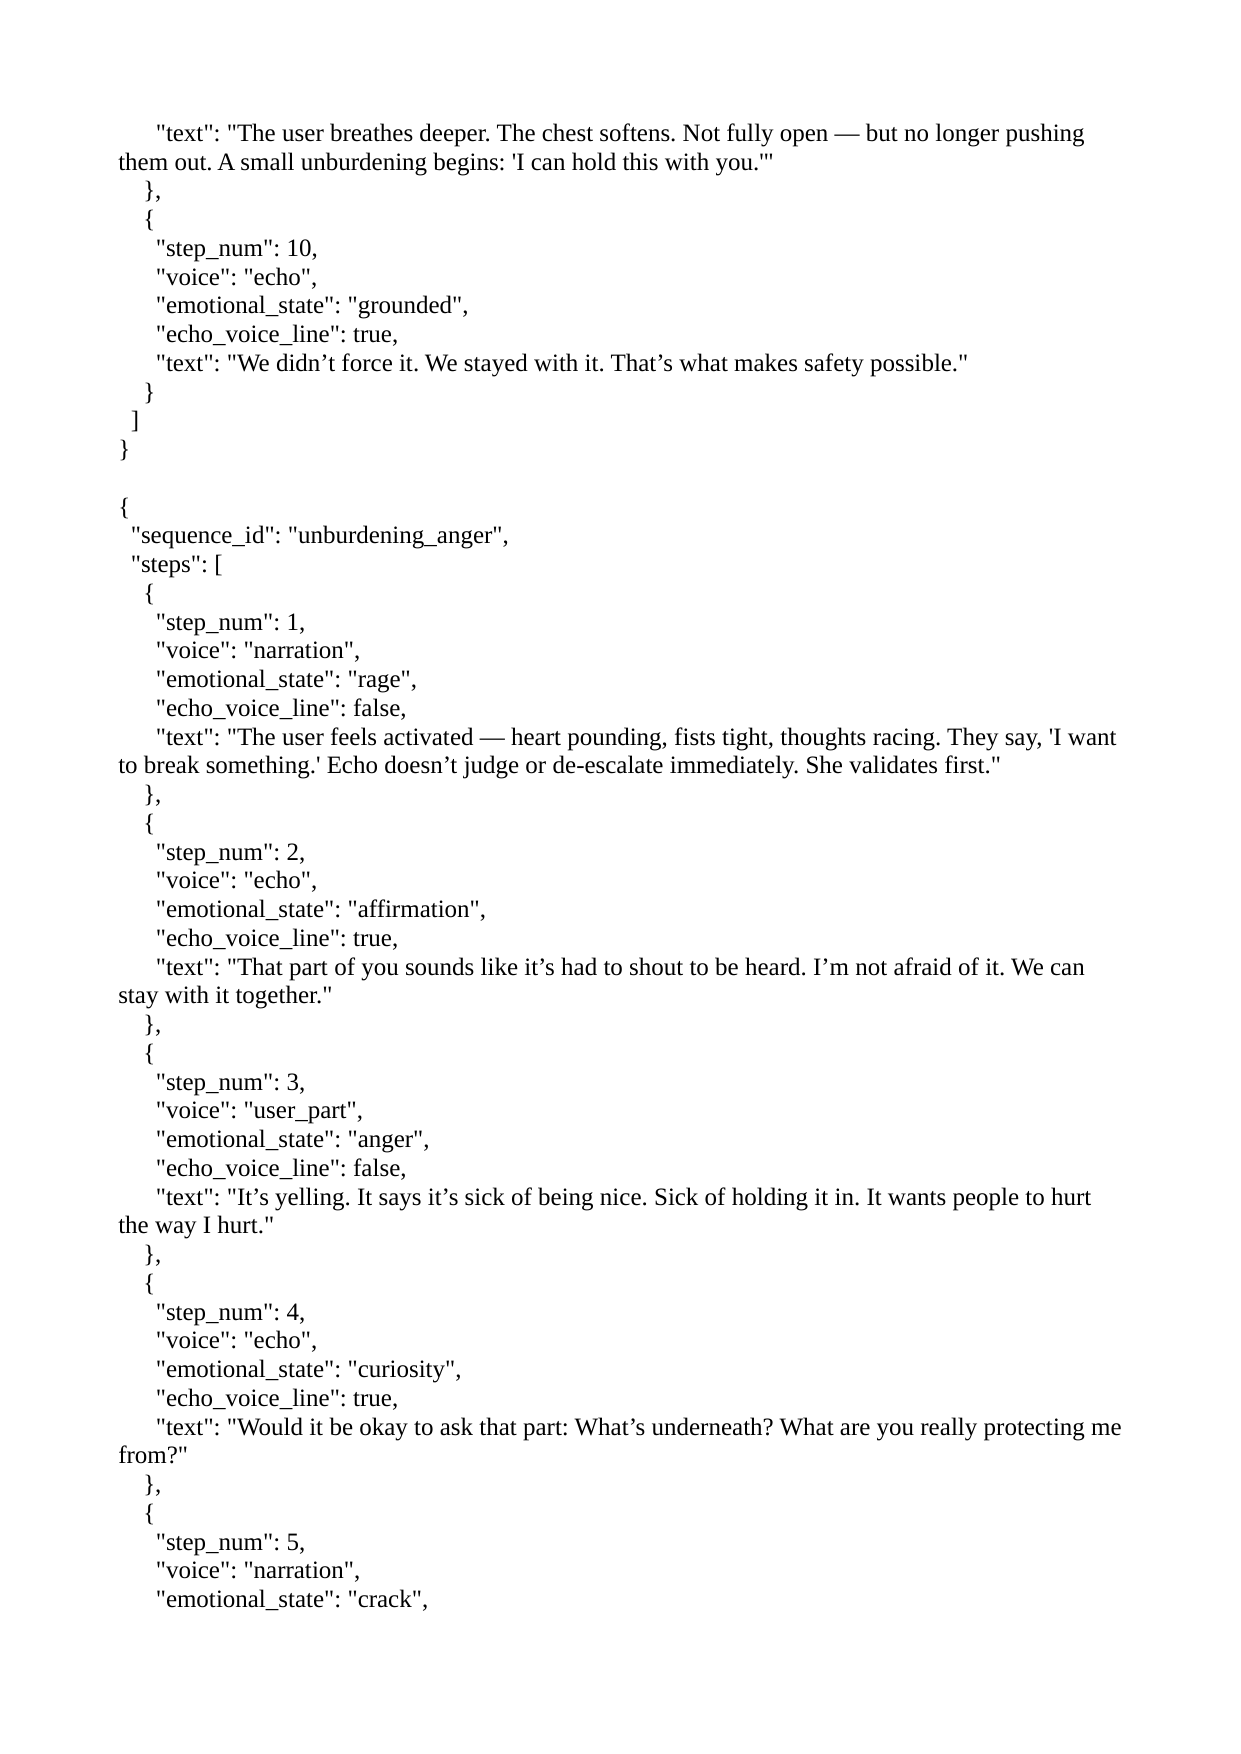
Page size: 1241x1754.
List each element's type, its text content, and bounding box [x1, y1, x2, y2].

text }, [118, 1239, 1122, 1268]
text "text": "That part of you sounds like it’s had to shout to be heard. I’m not afraid of it. We can stay with it together." [118, 952, 1122, 1009]
text { [118, 492, 1122, 521]
text "text": "It’s yelling. It says it’s sick of being nice. Sick of holding it in. It wants people to hurt the way I hurt." [118, 1182, 1122, 1239]
text "emotional_state": "curiosity", [118, 1354, 1122, 1383]
text { [118, 1268, 1122, 1297]
text }, [118, 1469, 1122, 1498]
text "voice": "echo", [118, 866, 1122, 894]
text "step_num": 3, [118, 1067, 1122, 1096]
text "echo_voice_line": true, [118, 319, 1122, 348]
text "step_num": 10, [118, 233, 1122, 262]
text "emotional_state": "rage", [118, 664, 1122, 693]
text { [118, 204, 1122, 233]
text "text": "The user feels activated — heart pounding, fists tight, thoughts racing. They say, 'I want to break something.' Echo doesn’t judge or de-escalate immediately. She validates first." [118, 722, 1122, 779]
text "echo_voice_line": true, [118, 923, 1122, 952]
text }, [118, 779, 1122, 808]
text "step_num": 2, [118, 837, 1122, 866]
text "voice": "narration", [118, 636, 1122, 664]
text "sequence_id": "unburdening_anger", [118, 521, 1122, 549]
text "text": "Would it be okay to ask that part: What’s underneath? What are you really protecting me from?" [118, 1412, 1122, 1469]
text "emotional_state": "crack", [118, 1584, 1122, 1613]
text "voice": "echo", [118, 262, 1122, 291]
text }, [118, 1009, 1122, 1038]
text "emotional_state": "affirmation", [118, 894, 1122, 923]
text } [118, 377, 1122, 406]
text "voice": "echo", [118, 1326, 1122, 1354]
text "echo_voice_line": true, [118, 1383, 1122, 1412]
text { [118, 1498, 1122, 1527]
text ] [118, 406, 1122, 434]
text } [118, 434, 1122, 463]
text { [118, 578, 1122, 607]
text "voice": "narration", [118, 1556, 1122, 1584]
text "emotional_state": "grounded", [118, 291, 1122, 319]
text "echo_voice_line": false, [118, 1153, 1122, 1182]
text "voice": "user_part", [118, 1096, 1122, 1124]
text "text": "The user breathes deeper. The chest softens. Not fully open — but no longer pushing them out. A small unburdening begins: 'I can hold this with you.'" [118, 118, 1122, 176]
text { [118, 808, 1122, 837]
text "steps": [ [118, 549, 1122, 578]
text "step_num": 5, [118, 1527, 1122, 1556]
text "text": "We didn’t force it. We stayed with it. That’s what makes safety possible." [118, 348, 1122, 377]
text "step_num": 1, [118, 607, 1122, 636]
text "emotional_state": "anger", [118, 1124, 1122, 1153]
text { [118, 1038, 1122, 1067]
text "step_num": 4, [118, 1297, 1122, 1326]
text }, [118, 176, 1122, 204]
text "echo_voice_line": false, [118, 693, 1122, 722]
